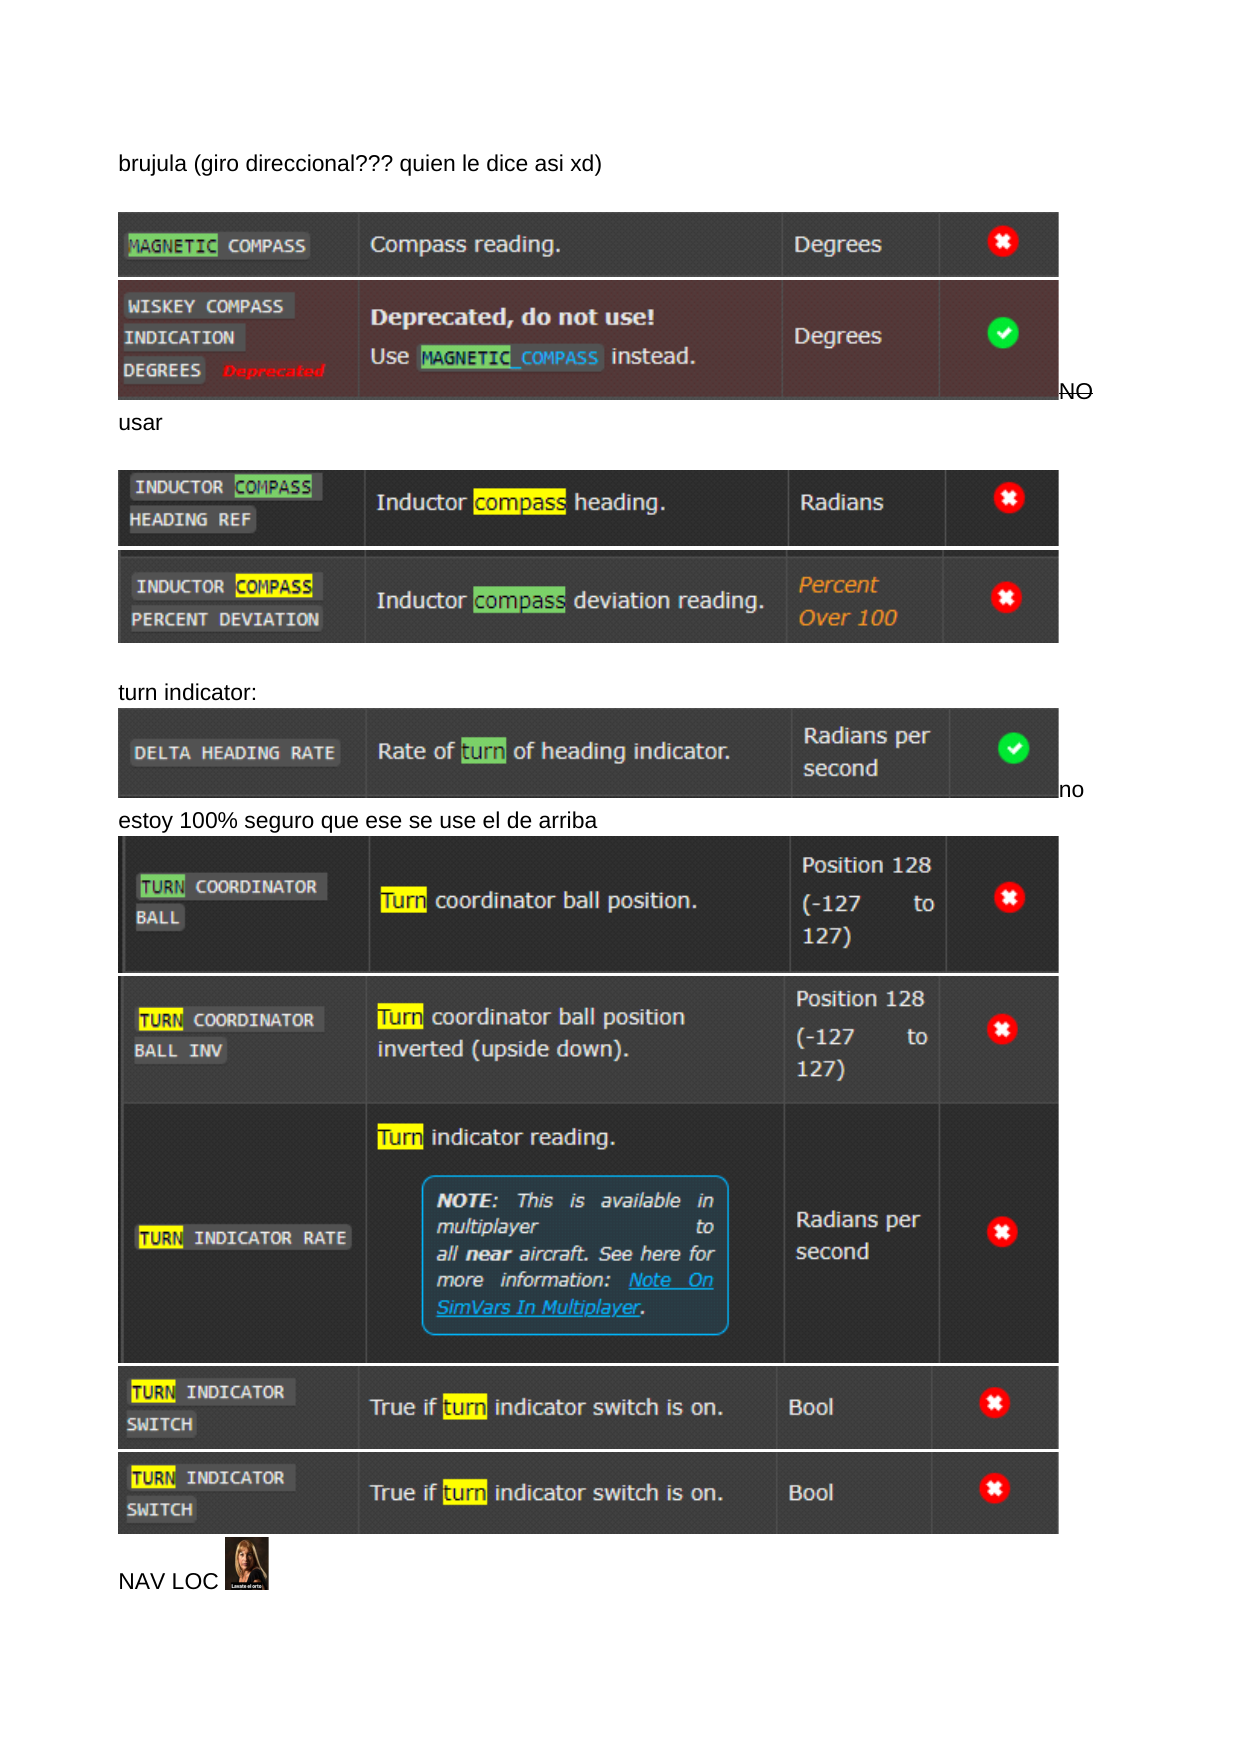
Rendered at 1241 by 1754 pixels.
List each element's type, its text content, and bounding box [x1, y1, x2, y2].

text turn indicator: [118, 678, 1122, 705]
text no estoy 100% seguro que ese se use el de arriba [118, 709, 1122, 833]
text NO usar [118, 213, 1122, 435]
text brujula (giro direccional??? quien le dice asi xd) [118, 150, 1122, 177]
text NAV LOC [118, 1538, 1122, 1594]
